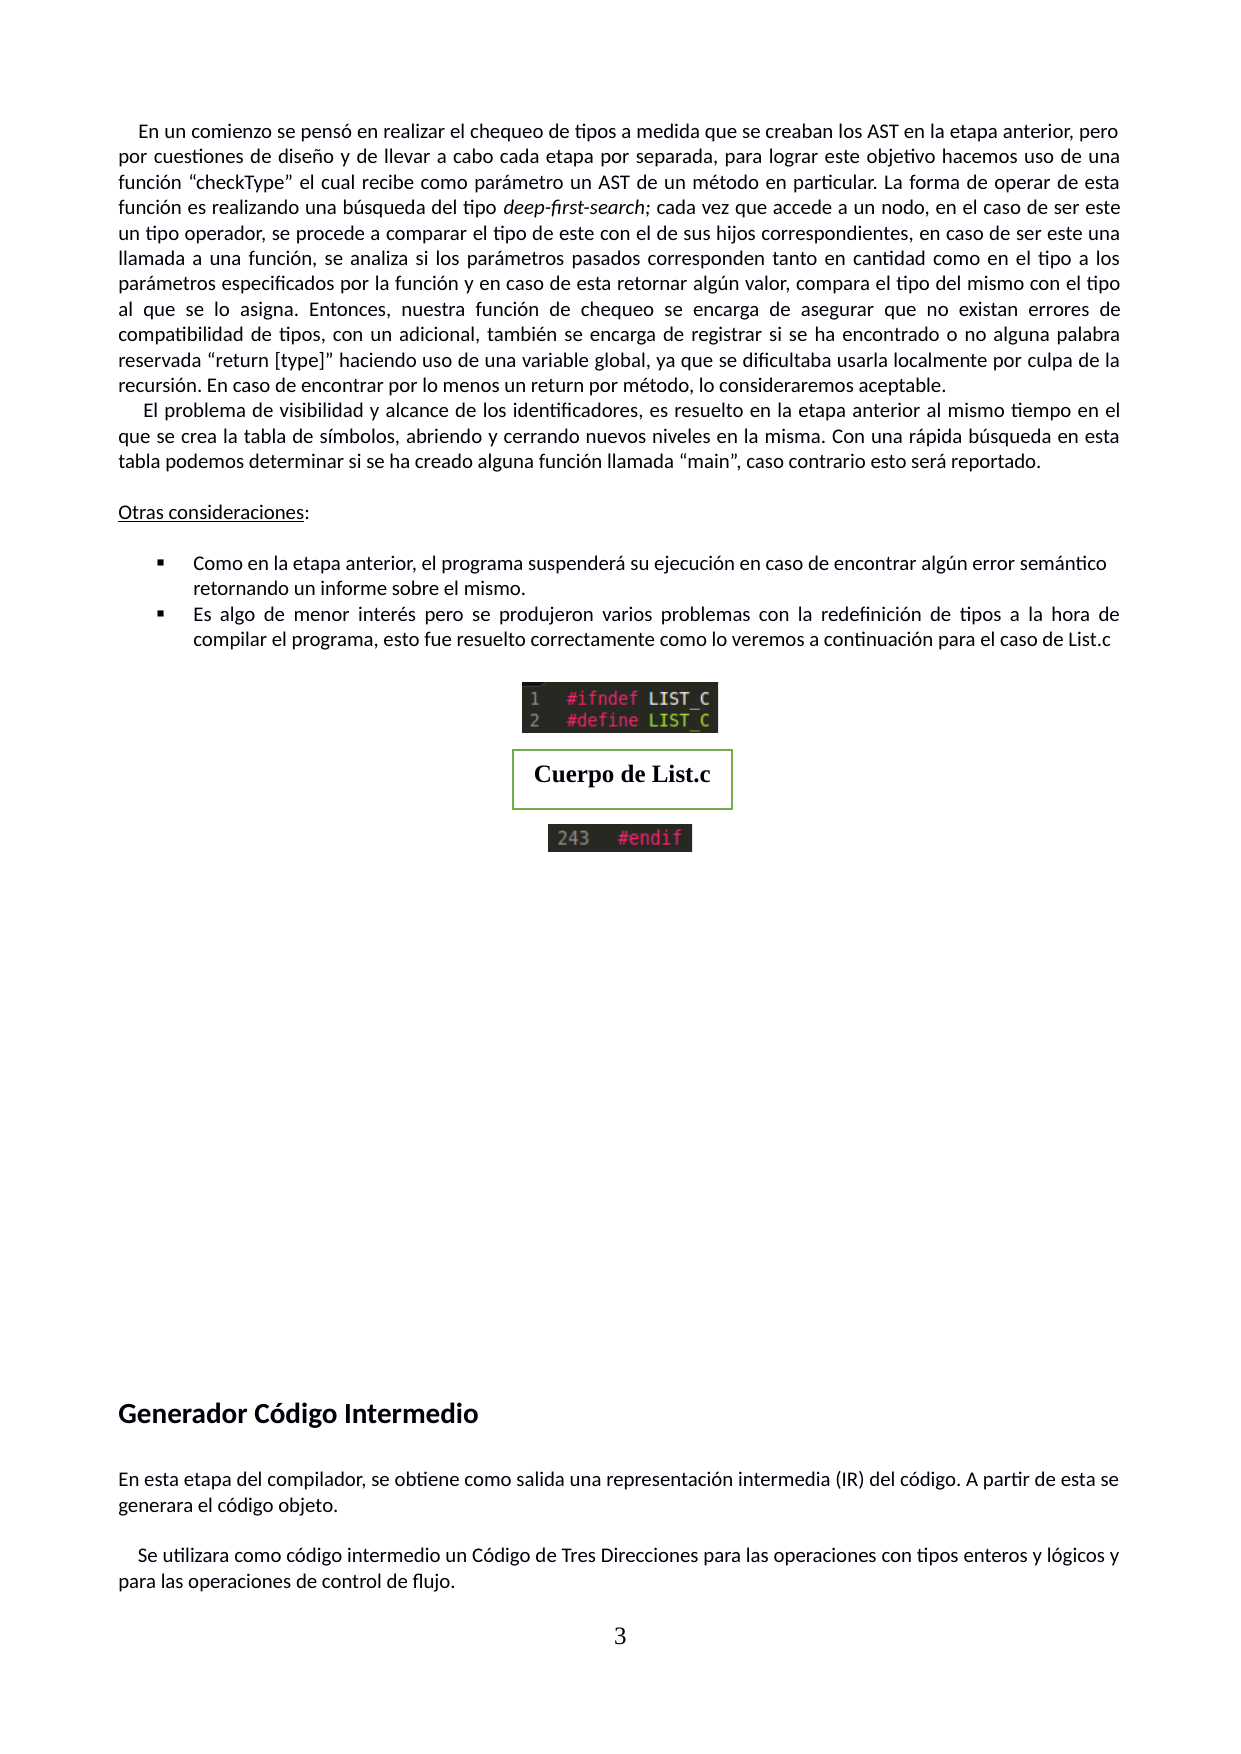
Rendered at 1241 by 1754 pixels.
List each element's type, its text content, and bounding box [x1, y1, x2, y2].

picture [548, 824, 693, 852]
text Otras consideraciones: [118, 499, 1122, 525]
list Como en la etapa anterior, el programa suspenderá su ejecución en caso de encontrar algún error semántico retornando un informe sobre el mismo. [156, 550, 1122, 601]
text En un comienzo se pensó en realizar el chequeo de tipos a medida que se creaban los AST en la etapa anterior, pero por cuestiones de diseño y de llevar a cabo cada etapa por separada, para lograr este objetivo hacemos uso de una función “checkType” el cual recibe como parámetro un AST de un método en particular. La forma de operar de esta función es realizando una búsqueda del tipo deep-first-search; cada vez que accede a un nodo, en el caso de ser este un tipo operador, se procede a comparar el tipo de este con el de sus hijos correspondientes, en caso de ser este una llamada a una función, se analiza si los parámetros pasados corresponden tanto en cantidad como en el tipo a los parámetros especificados por la función y en caso de esta retornar algún valor, compara el tipo del mismo con el tipo al que se lo asigna. Entonces, nuestra función de chequeo se encarga de asegurar que no existan errores de compatibilidad de tipos, con un adicional, también se encarga de registrar si se ha encontrado o no alguna palabra reservada “return [type]” haciendo uso de una variable global, ya que se dificultaba usarla localmente por culpa de la recursión. En caso de encontrar por lo menos un return por método, lo consideraremos aceptable. [118, 118, 1122, 398]
text Cuerpo de List.c [529, 759, 716, 788]
text El problema de visibilidad y alcance de los identificadores, es resuelto en la etapa anterior al mismo tiempo en el que se crea la tabla de símbolos, abriendo y cerrando nuevos niveles en la misma. Con una rápida búsqueda en esta tabla podemos determinar si se ha creado alguna función llamada “main”, caso contrario esto será reportado. [118, 398, 1122, 474]
text Generador Código Intermedio [118, 1395, 1122, 1431]
text Se utilizara como código intermedio un Código de Tres Direcciones para las operaciones con tipos enteros y lógicos y para las operaciones de control de flujo. [118, 1543, 1122, 1593]
list Es algo de menor interés pero se produjeron varios problemas con la redefinición de tipos a la hora de compilar el programa, esto fue resuelto correctamente como lo veremos a continuación para el caso de List.c [156, 601, 1122, 652]
text En esta etapa del compilador, se obtiene como salida una representación intermedia (IR) del código. A partir de esta se generara el código objeto. [118, 1466, 1122, 1517]
picture [522, 682, 719, 733]
